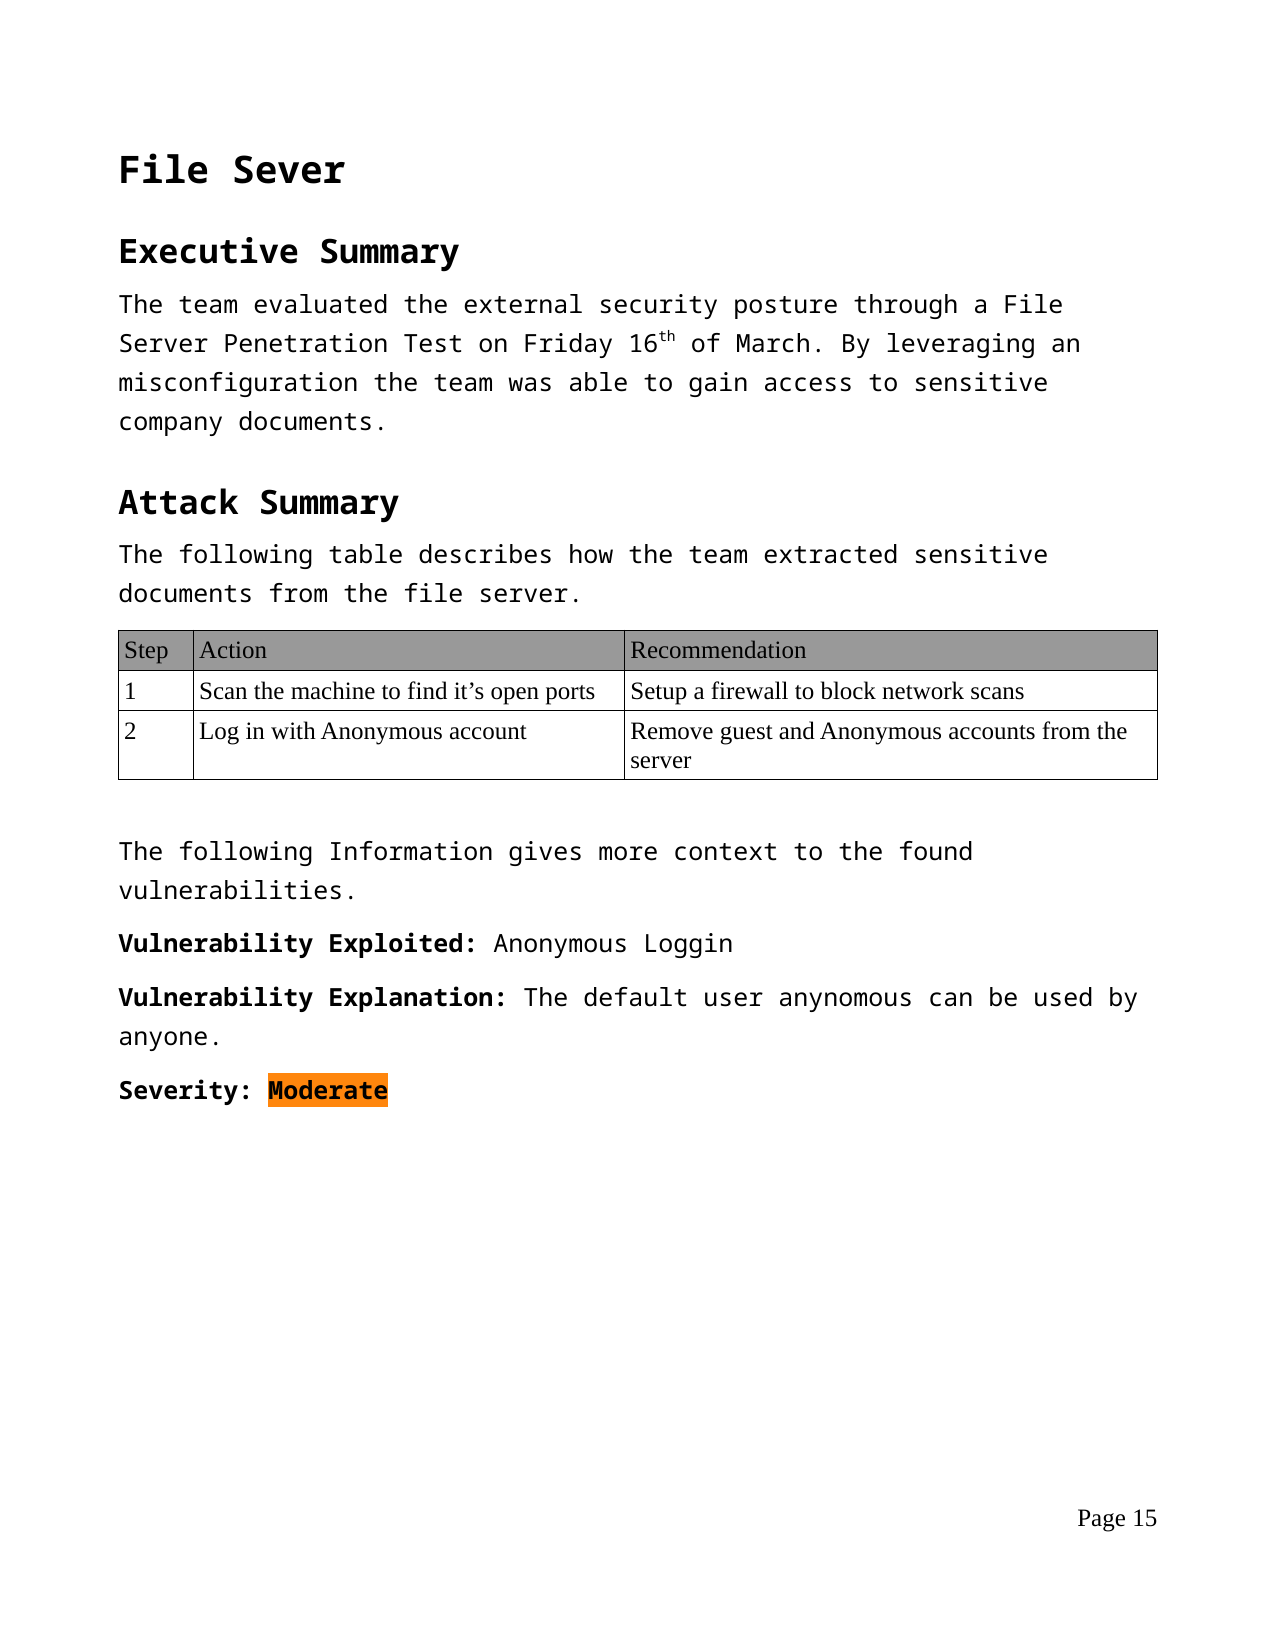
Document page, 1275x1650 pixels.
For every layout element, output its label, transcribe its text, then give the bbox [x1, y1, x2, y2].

table_cell 1 [119, 671, 193, 710]
table_cell 2 [119, 711, 193, 779]
table_header Action [194, 631, 624, 670]
text Severity: Moderate [118, 1073, 1157, 1107]
table_header Recommendation [625, 631, 1157, 670]
text The following Information gives more context to the found vulnerabilities. [118, 833, 1157, 906]
text The team evaluated the external security posture through a File Server Penetration Test on Friday 16th of March. By leveraging an misconfiguration the team was able to gain access to sensitive company documents. [118, 286, 1157, 438]
table_cell Remove guest and Anonymous accounts from the server [625, 711, 1157, 779]
subtitle File Sever [118, 143, 1157, 195]
table_cell Setup a firewall to block network scans [625, 671, 1157, 710]
table_header Step [119, 631, 193, 670]
subtitle Executive Summary [118, 228, 1157, 274]
text The following table describes how the team extracted sensitive documents from the file server. [118, 537, 1157, 610]
text Vulnerability Exploited: Anonymous Loggin [118, 926, 1157, 960]
table_cell Scan the machine to find it’s open ports [194, 671, 624, 710]
table_cell Log in with Anonymous account [194, 711, 624, 779]
text Vulnerability Explanation: The default user anynomous can be used by anyone. [118, 980, 1157, 1053]
subtitle Attack Summary [118, 478, 1157, 524]
